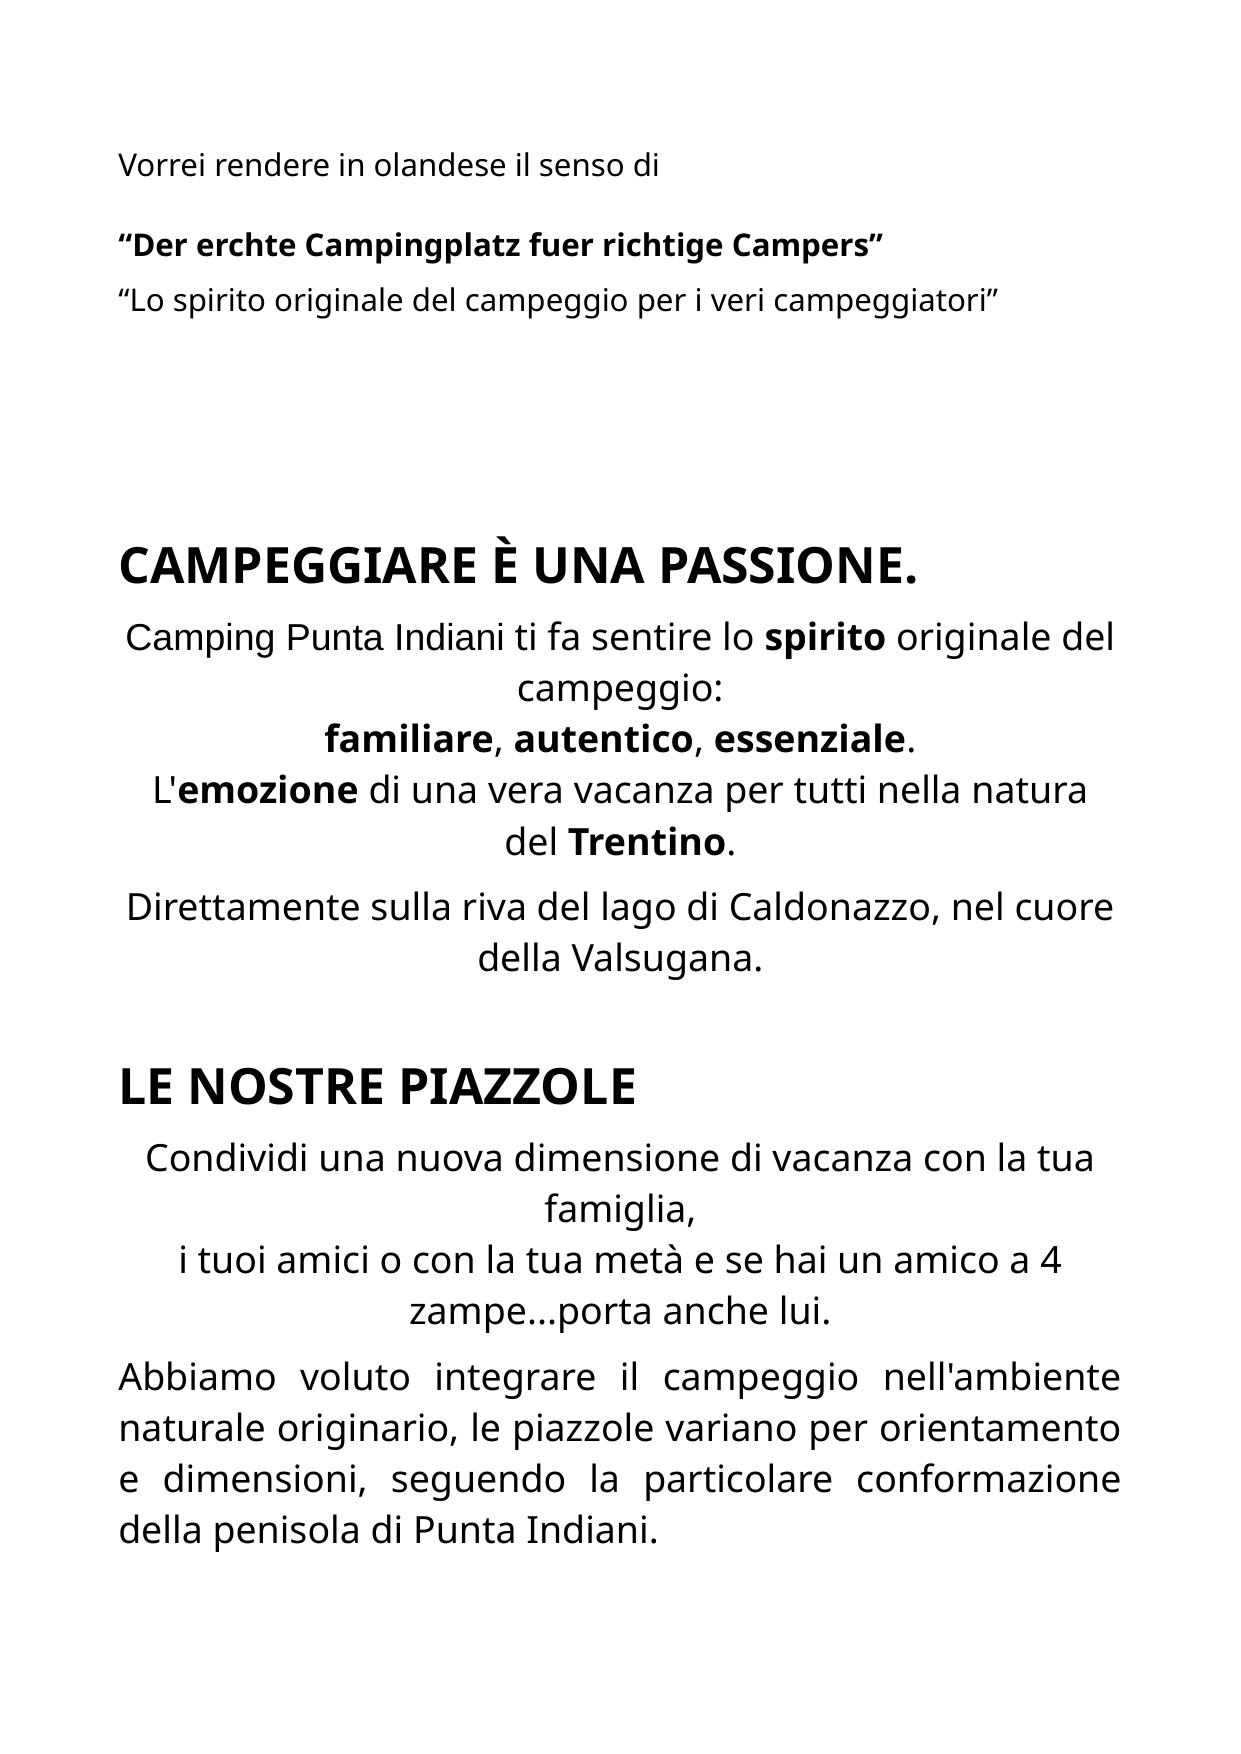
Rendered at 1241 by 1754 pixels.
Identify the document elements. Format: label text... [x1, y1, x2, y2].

text “Lo spirito originale del campeggio per i veri campeggiatori” [118, 278, 1122, 321]
text Camping Punta Indiani ti fa sentire lo spirito originale del campeggio: familiare, autentico, essenziale. L'emozione di una vera vacanza per tutti nella natura del Trentino. [118, 611, 1122, 866]
subtitle “Der erchte Campingplatz fuer richtige Campers” [118, 223, 1122, 266]
subtitle Vorrei rendere in olandese il senso di [118, 143, 1122, 186]
text Condividi una nuova dimensione di vacanza con la tua famiglia, i tuoi amici o con la tua metà e se hai un amico a 4 zampe...porta anche lui. [118, 1131, 1122, 1336]
subtitle LE NOSTRE PIAZZOLE [118, 1051, 1122, 1119]
text Abbiamo voluto integrare il campeggio nell'ambiente naturale originario, le piazzole variano per orientamento e dimensioni, seguendo la particolare conformazione della penisola di Punta Indiani. [118, 1350, 1122, 1554]
subtitle CAMPEGGIARE È UNA PASSIONE. [118, 530, 1122, 598]
text Direttamente sulla riva del lago di Caldonazzo, nel cuore della Valsugana. [118, 880, 1122, 982]
